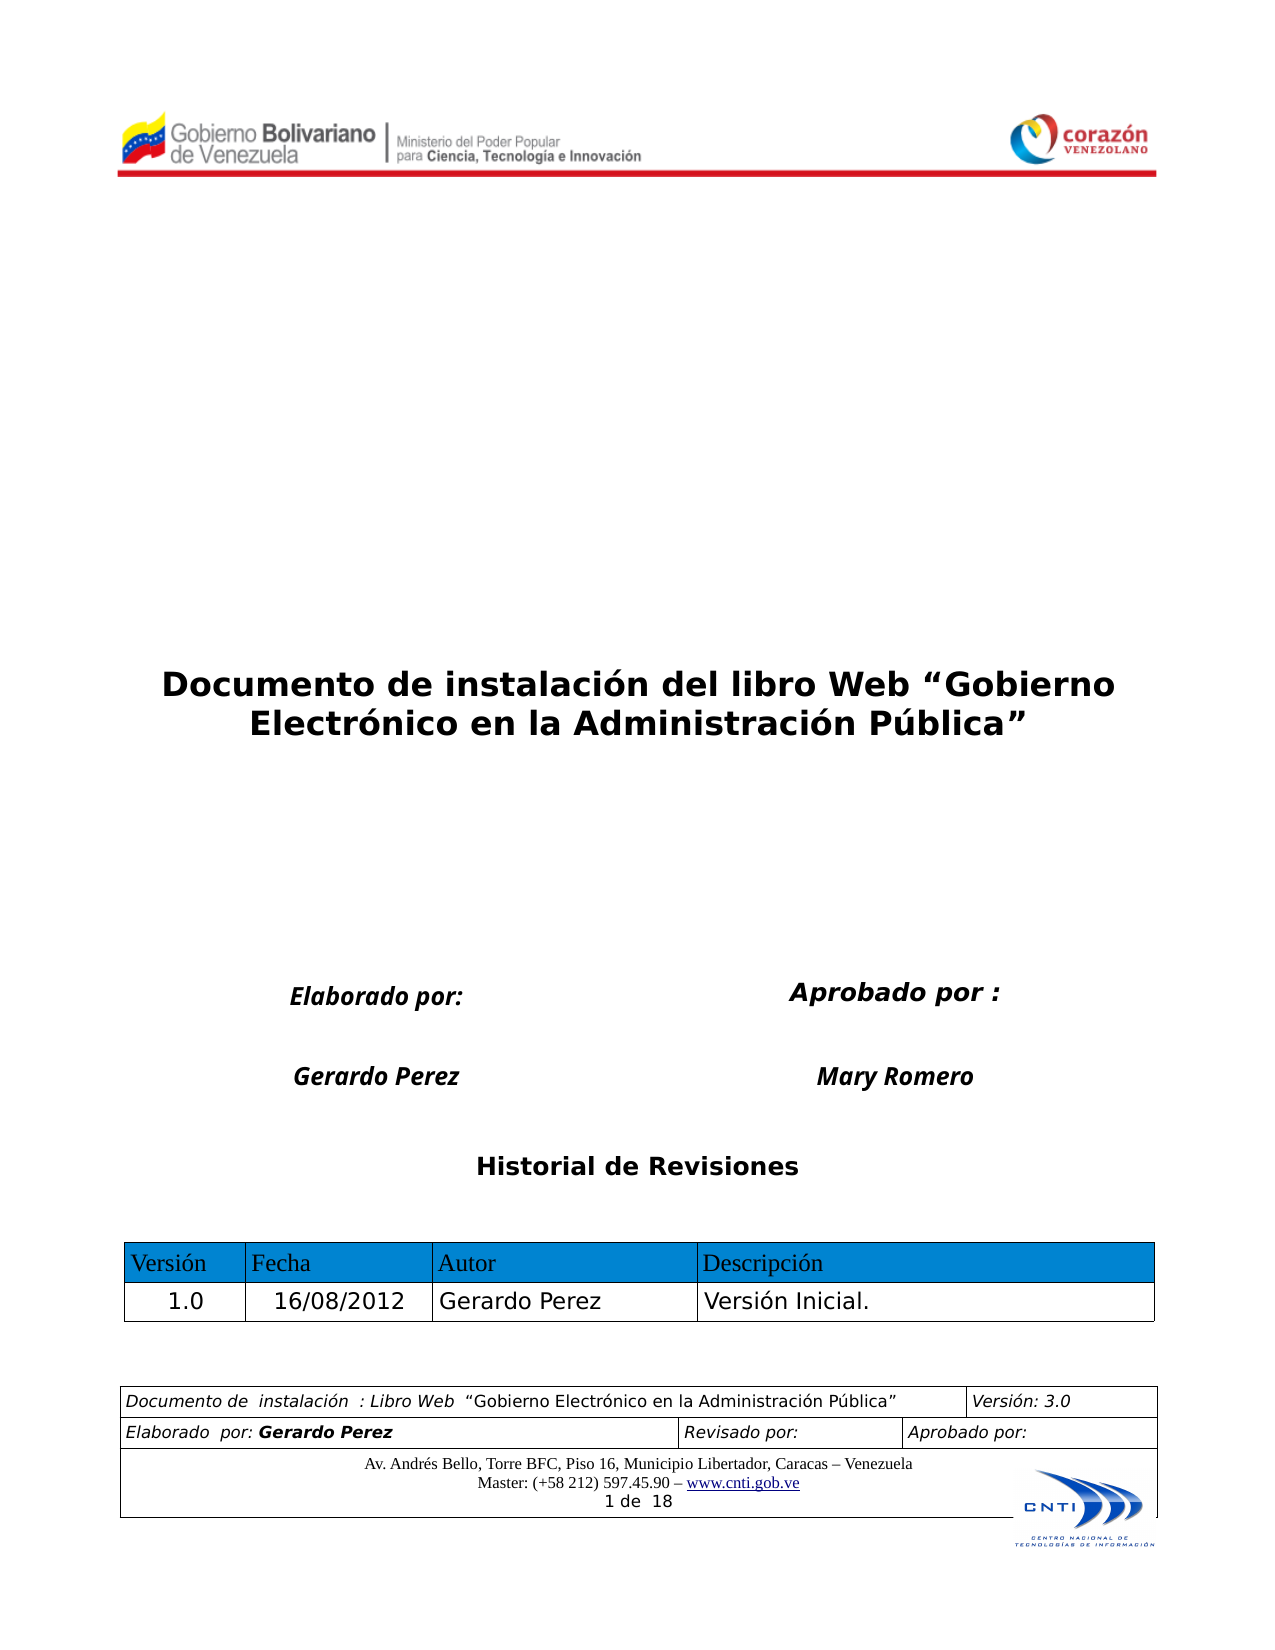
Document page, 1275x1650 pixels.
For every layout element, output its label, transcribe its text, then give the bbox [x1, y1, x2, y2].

picture [117, 107, 1157, 177]
table_header Versión [125, 1243, 245, 1282]
title Documento de instalación del libro Web “Gobierno Electrónico en la Administración Pública” [119, 665, 1157, 743]
table_header Autor [433, 1243, 697, 1282]
table_cell 1.0 [125, 1283, 245, 1321]
table_cell 16/08/2012 [246, 1283, 432, 1321]
table_cell Gerardo Perez [433, 1283, 697, 1321]
table_header Descripción [698, 1243, 1154, 1282]
table_cell Versión Inicial. [698, 1283, 1154, 1321]
picture [1013, 1468, 1156, 1548]
subtitle Historial de Revisiones [118, 1152, 1157, 1181]
table_cell Mary Romero [637, 1018, 1157, 1098]
table_header Aprobado por : [637, 973, 1157, 1018]
table_cell Gerardo Perez [118, 1018, 637, 1098]
table_header Fecha [246, 1243, 432, 1282]
table_header Elaborado por: [118, 973, 637, 1018]
